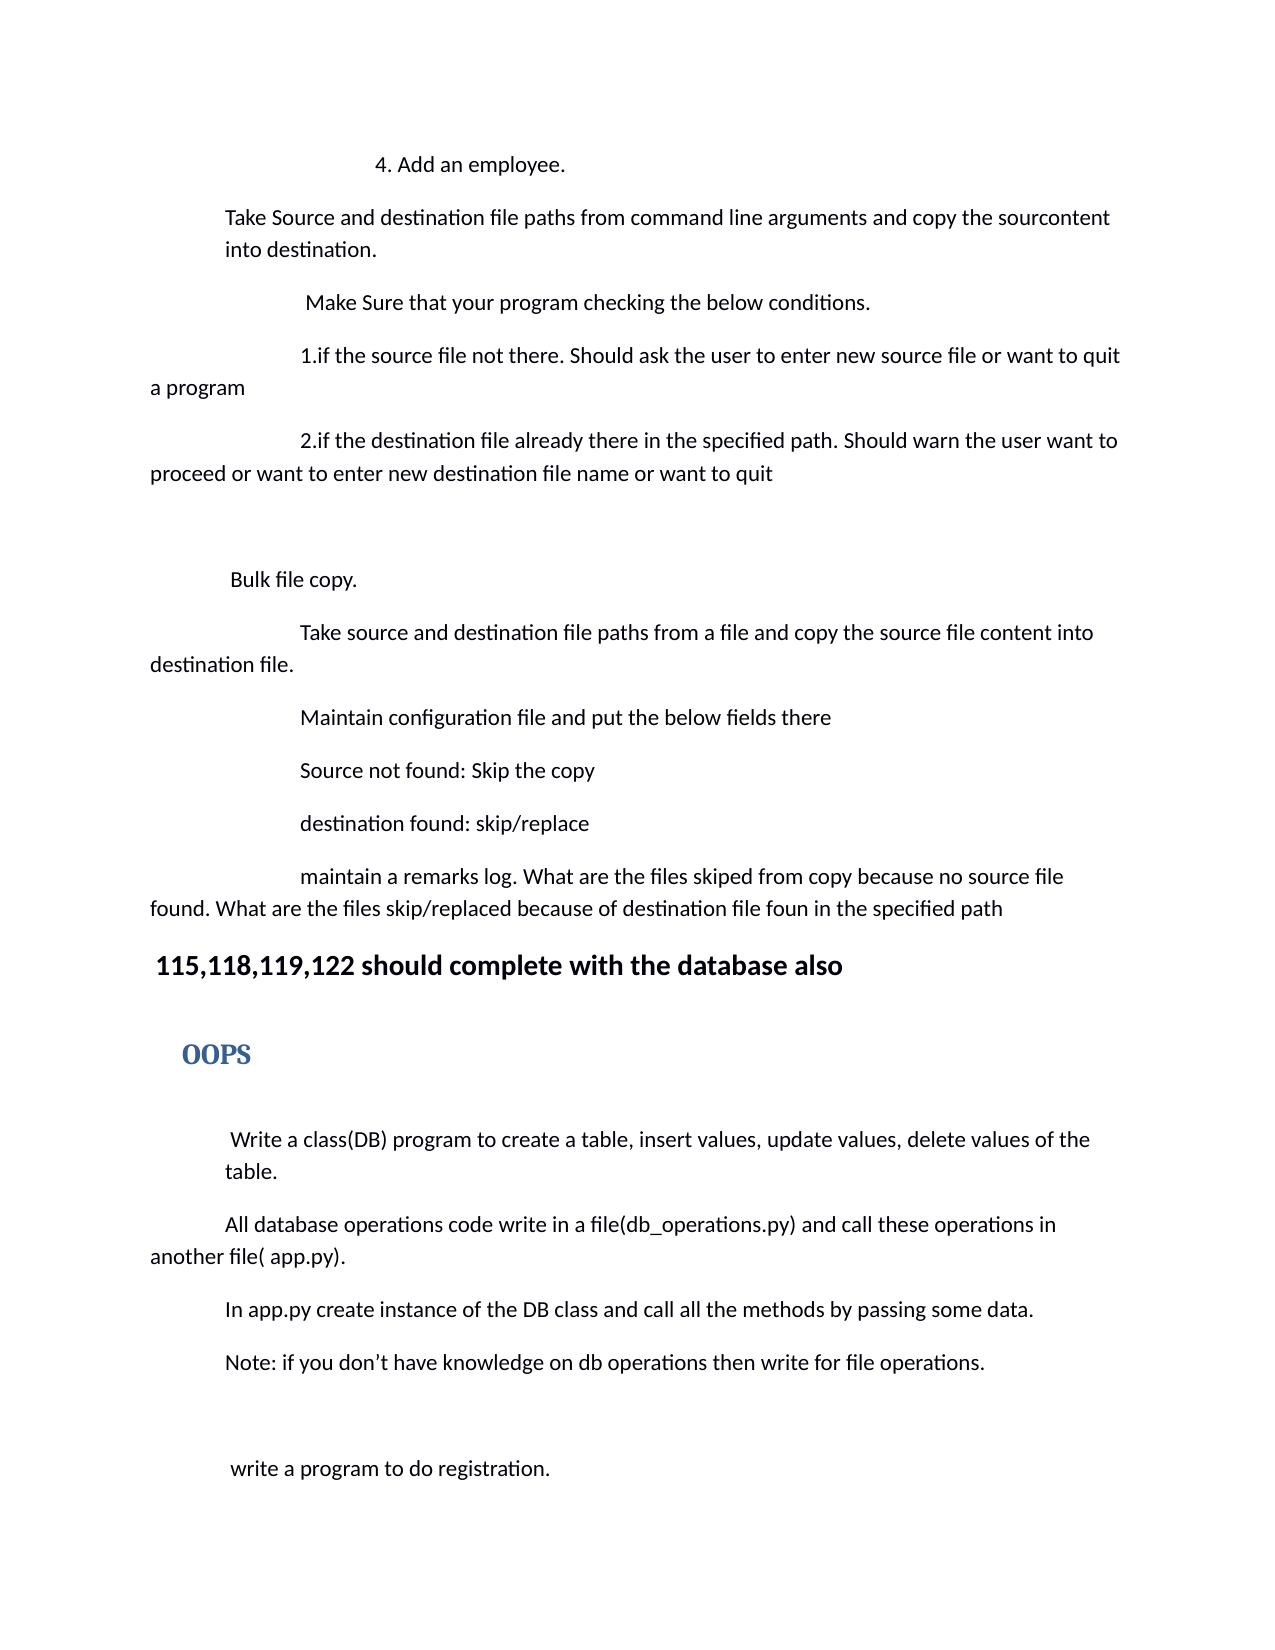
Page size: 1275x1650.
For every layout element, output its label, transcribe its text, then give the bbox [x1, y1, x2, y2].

text In app.py create instance of the DB class and call all the methods by passing some data. [150, 1295, 1125, 1323]
text 115,118,119,122 should complete with the database also [150, 947, 1125, 983]
text destination found: skip/replace [150, 809, 1125, 837]
text 2.if the destination file already there in the specified path. Should warn the user want to proceed or want to enter new destination file name or want to quit [150, 426, 1125, 487]
list Bulk file copy. [225, 565, 1125, 593]
text Source not found: Skip the copy [150, 756, 1125, 784]
text Maintain configuration file and put the below fields there [150, 703, 1125, 731]
text All database operations code write in a file(db_operations.py) and call these operations in another file( app.py). [150, 1210, 1125, 1270]
list write a program to do registration. [225, 1454, 1125, 1482]
subtitle OOPS [150, 1038, 1125, 1072]
list Take Source and destination file paths from command line arguments and copy the sourcontent into destination. [225, 203, 1125, 263]
text Note: if you don’t have knowledge on db operations then write for file operations. [150, 1348, 1125, 1376]
text Take source and destination file paths from a file and copy the source file content into destination file. [150, 618, 1125, 678]
text 4. Add an employee. [150, 150, 1125, 178]
text Make Sure that your program checking the below conditions. [150, 288, 1125, 316]
text 1.if the source file not there. Should ask the user to enter new source file or want to quit a program [150, 341, 1125, 401]
list Write a class(DB) program to create a table, insert values, update values, delete values of the table. [225, 1125, 1125, 1185]
text maintain a remarks log. What are the files skiped from copy because no source file found. What are the files skip/replaced because of destination file foun in the specified path [150, 862, 1125, 922]
